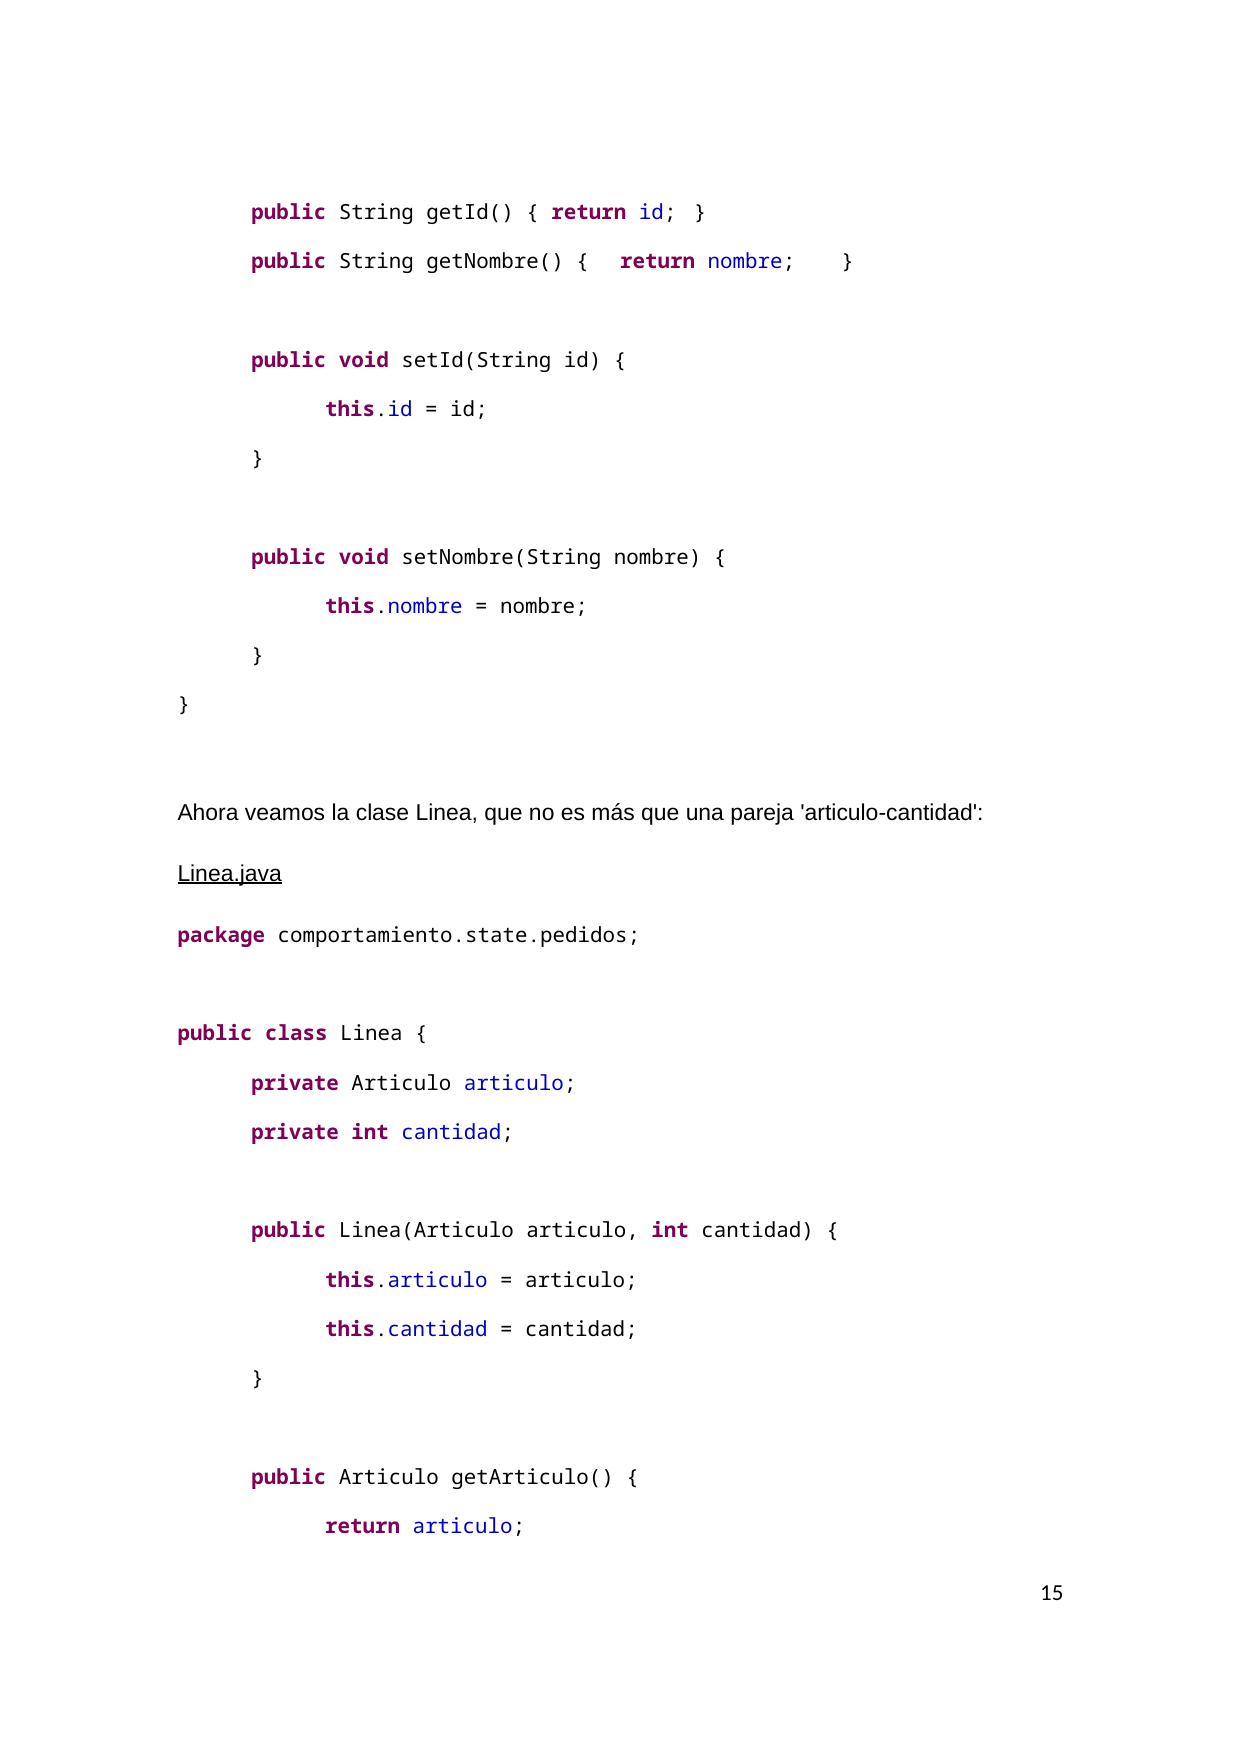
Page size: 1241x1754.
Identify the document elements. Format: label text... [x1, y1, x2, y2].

text public void setId(String id) { [177, 345, 1063, 373]
text public class Linea { [177, 1018, 1063, 1047]
text } [177, 443, 1063, 472]
text this.cantidad = cantidad; [177, 1314, 1063, 1342]
text } [177, 1363, 1063, 1392]
text private Articulo articulo; [177, 1068, 1063, 1096]
text public void setNombre(String nombre) { [177, 542, 1063, 570]
text public Articulo getArticulo() { [177, 1462, 1063, 1490]
text } [177, 689, 1063, 718]
text private int cantidad; [177, 1117, 1063, 1145]
text Linea.java [177, 859, 1063, 886]
text public String getNombre() { return nombre; } [177, 246, 1063, 274]
text this.id = id; [177, 394, 1063, 422]
text public Linea(Articulo articulo, int cantidad) { [177, 1215, 1063, 1244]
text public String getId() { return id; } [177, 197, 1063, 225]
text this.articulo = articulo; [177, 1265, 1063, 1293]
text } [177, 640, 1063, 669]
text this.nombre = nombre; [177, 591, 1063, 619]
text return articulo; [177, 1511, 1063, 1539]
text package comportamiento.state.pedidos; [177, 920, 1063, 948]
text Ahora veamos la clase Linea, que no es más que una pareja 'articulo-cantidad': [177, 799, 1063, 826]
